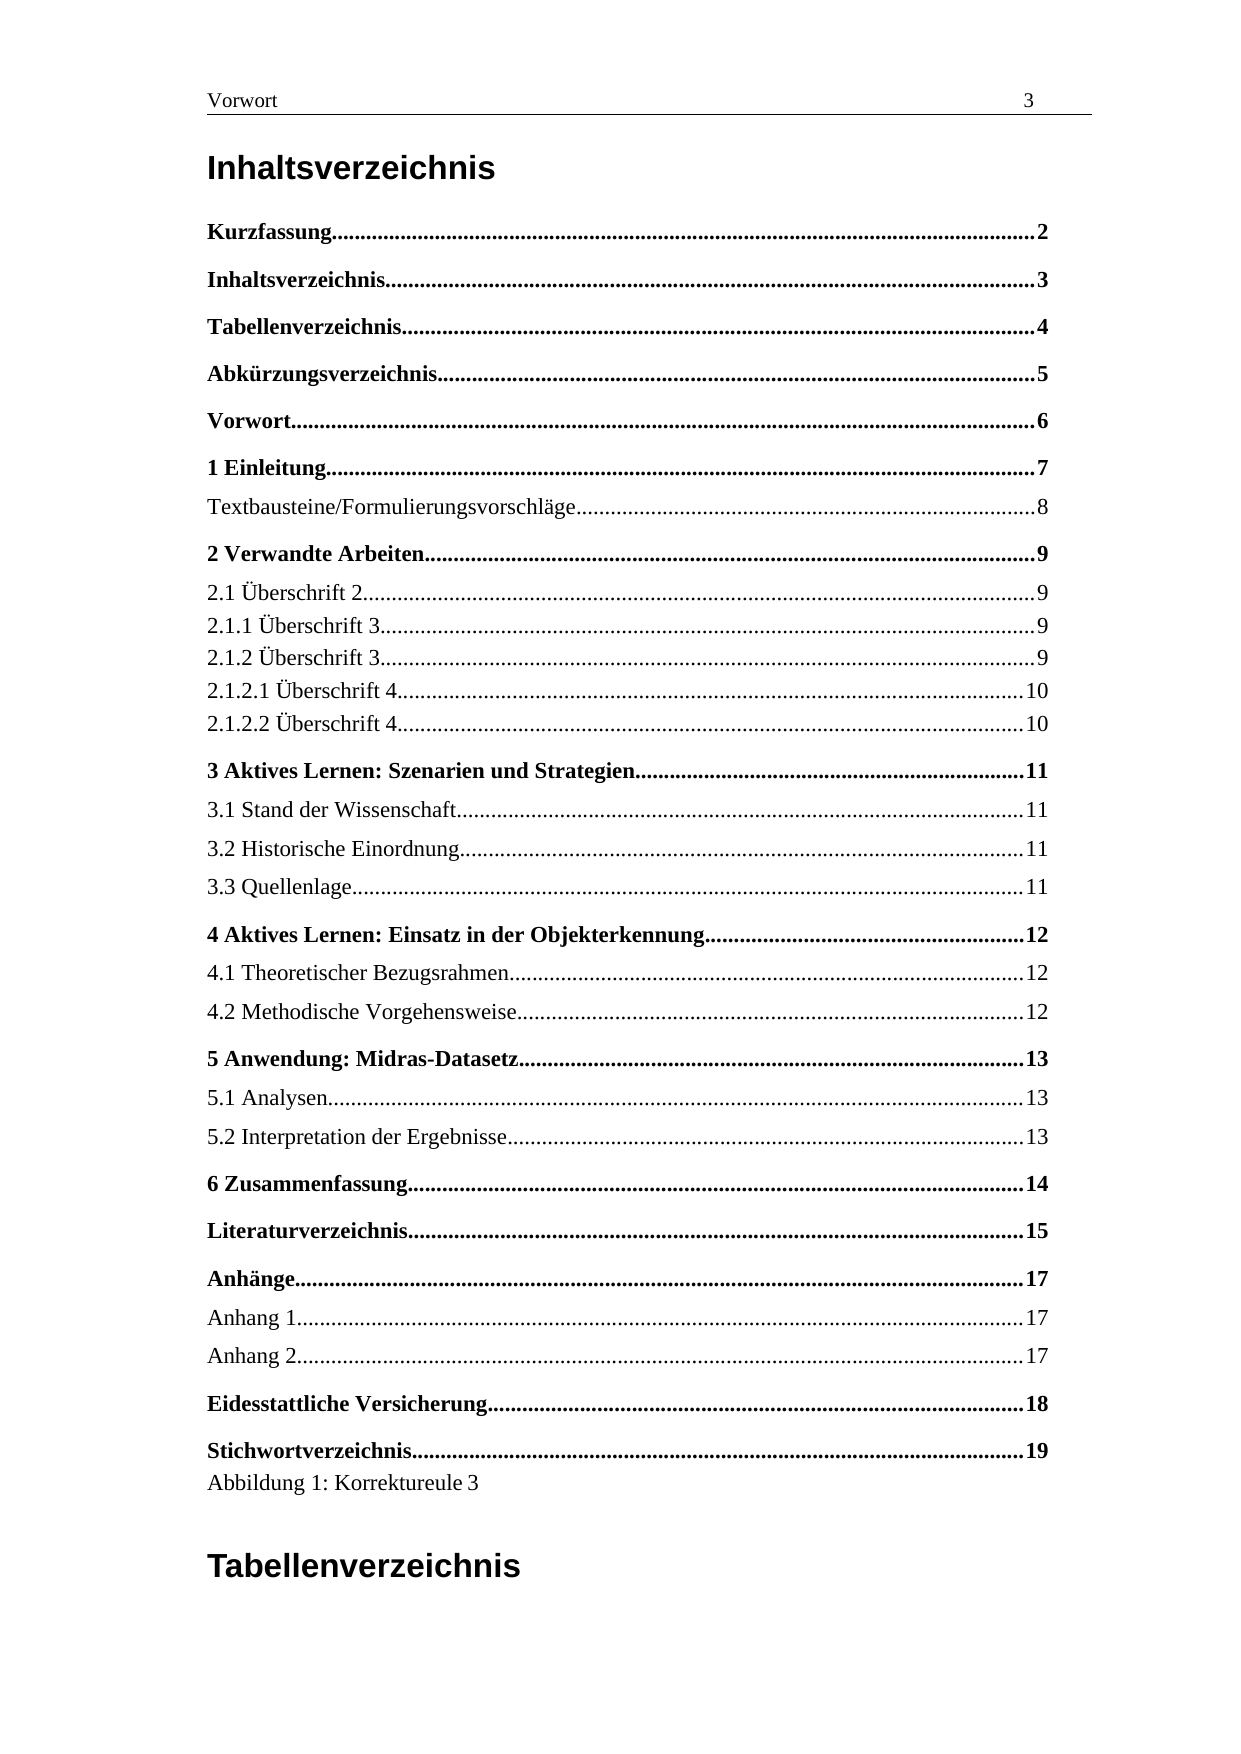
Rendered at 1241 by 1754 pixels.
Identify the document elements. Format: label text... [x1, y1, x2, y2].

text 2.1 Überschrift 2 9 [207, 579, 1048, 606]
text 4 Aktives Lernen: Einsatz in der Objekterkennung 12 [207, 921, 1048, 947]
text Anhang 2 17 [207, 1342, 1048, 1369]
text Tabellenverzeichnis 4 [207, 313, 1048, 339]
text 2.1.1 Überschrift 3 9 [207, 612, 1048, 638]
text Vorwort 6 [207, 407, 1048, 433]
text Stichwortverzeichnis 19 [207, 1437, 1048, 1463]
text Abkürzungsverzeichnis 5 [207, 360, 1048, 386]
text 2.1.2.1 Überschrift 4 10 [207, 677, 1048, 703]
text 5 Anwendung: Midras-Datasetz 13 [207, 1046, 1048, 1072]
text 5.2 Interpretation der Ergebnisse 13 [207, 1123, 1048, 1149]
text Anhang 1 17 [207, 1304, 1048, 1330]
text 2.1.2.2 Überschrift 4 10 [207, 710, 1048, 736]
text 5.1 Analysen 13 [207, 1084, 1048, 1111]
text Abbildung 1: Korrektureule 3 [207, 1469, 1048, 1496]
text Eidesstattliche Versicherung 18 [207, 1390, 1048, 1416]
text 3 Aktives Lernen: Szenarien und Strategien 11 [207, 757, 1048, 783]
subtitle Tabellenverzeichnis [207, 1546, 1092, 1584]
subtitle Inhaltsverzeichnis [207, 148, 1092, 186]
text Kurzfassung 2 [207, 218, 1048, 245]
text Literaturverzeichnis 15 [207, 1218, 1048, 1244]
text 6 Zusammenfassung 14 [207, 1170, 1048, 1197]
text Anhänge 17 [207, 1265, 1048, 1291]
text 4.2 Methodische Vorgehensweise 12 [207, 998, 1048, 1025]
text 3.3 Quellenlage 11 [207, 873, 1048, 900]
text 1 Einleitung 7 [207, 454, 1048, 481]
text 2 Verwandte Arbeiten 9 [207, 540, 1048, 567]
text 4.1 Theoretischer Bezugsrahmen 12 [207, 959, 1048, 986]
text Textbausteine/Formulierungsvorschläge 8 [207, 493, 1048, 519]
text 3.2 Historische Einordnung 11 [207, 834, 1048, 861]
text 3.1 Stand der Wissenschaft 11 [207, 796, 1048, 822]
text Inhaltsverzeichnis 3 [207, 266, 1048, 292]
text 2.1.2 Überschrift 3 9 [207, 644, 1048, 671]
